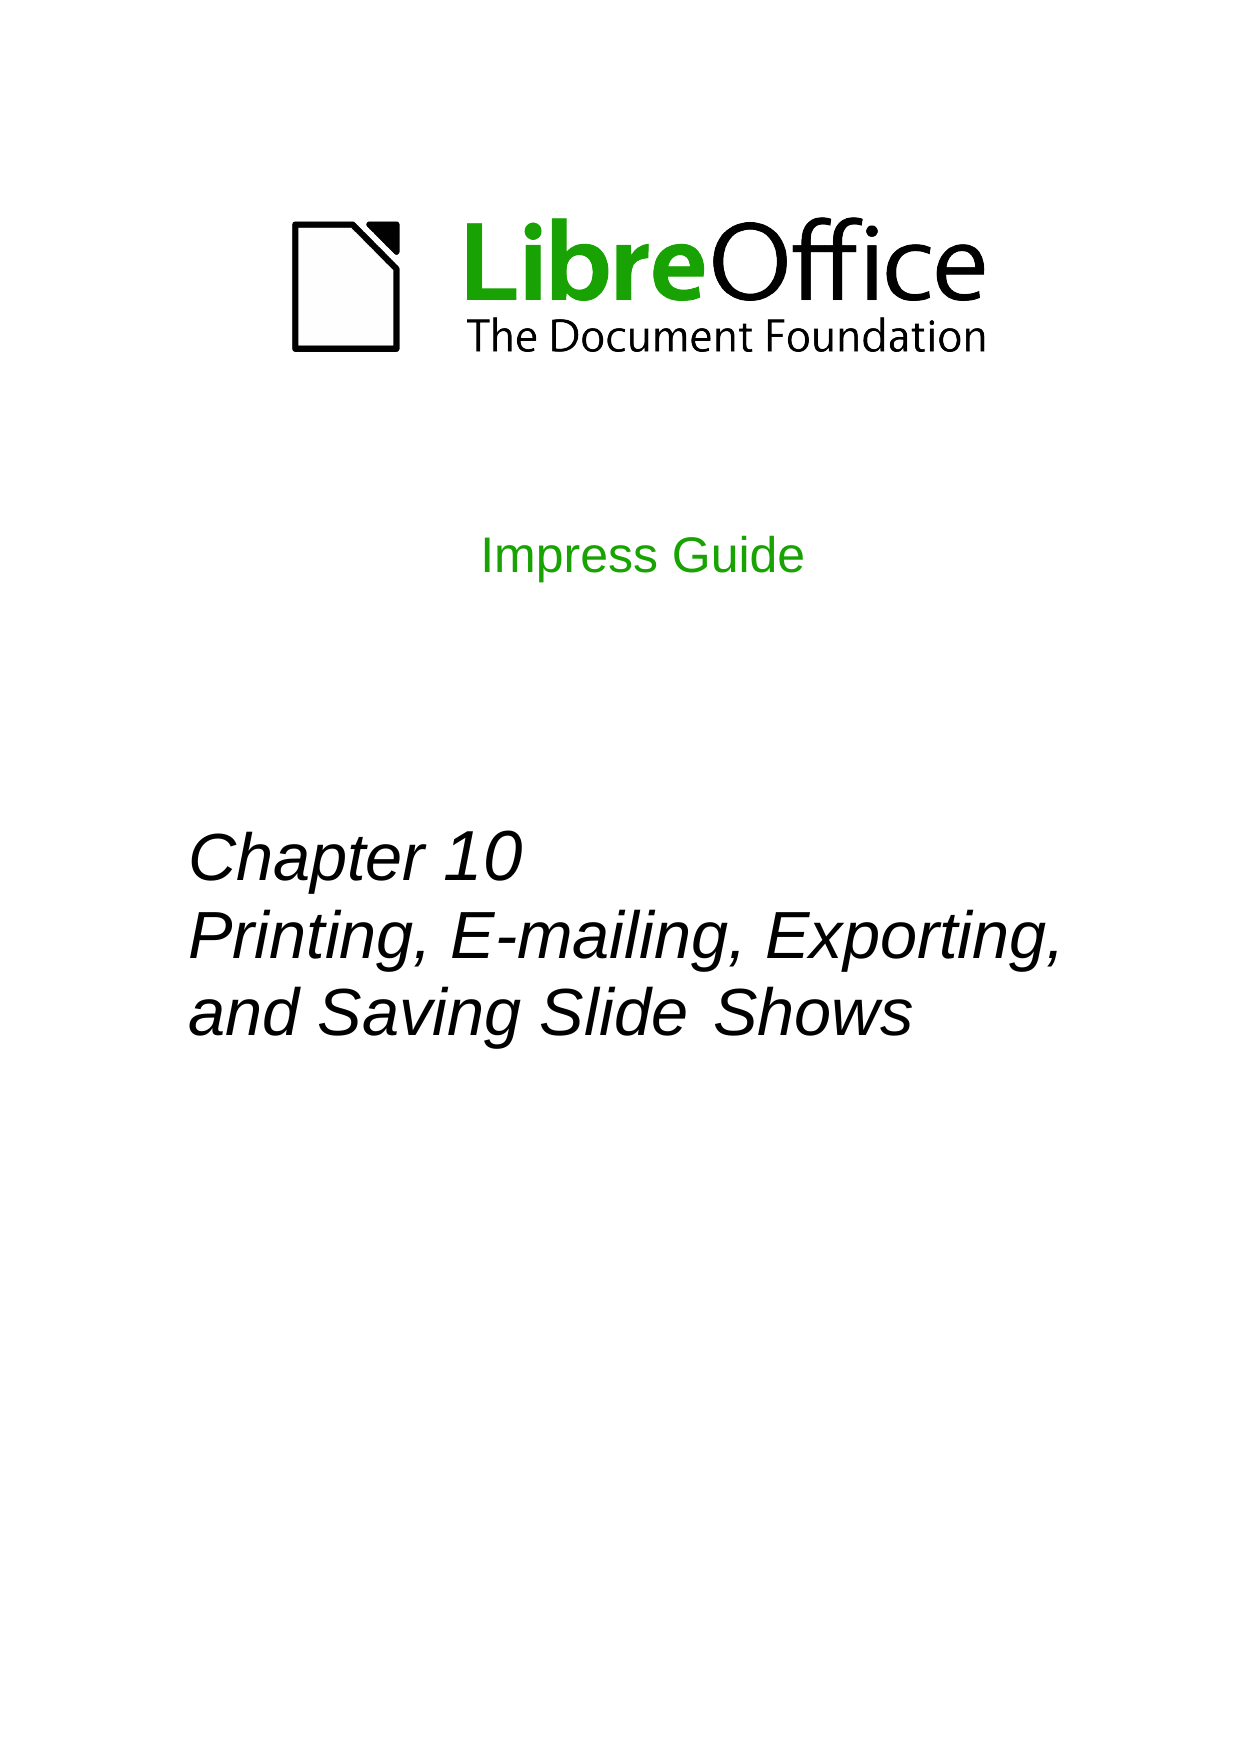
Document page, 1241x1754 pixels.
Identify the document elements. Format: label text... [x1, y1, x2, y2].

picture [250, 186, 1035, 387]
subtitle Chapter 10 Printing, E-mailing, Exporting, and Saving Slide Shows [188, 814, 1098, 1049]
text Impress Guide [188, 526, 1098, 583]
